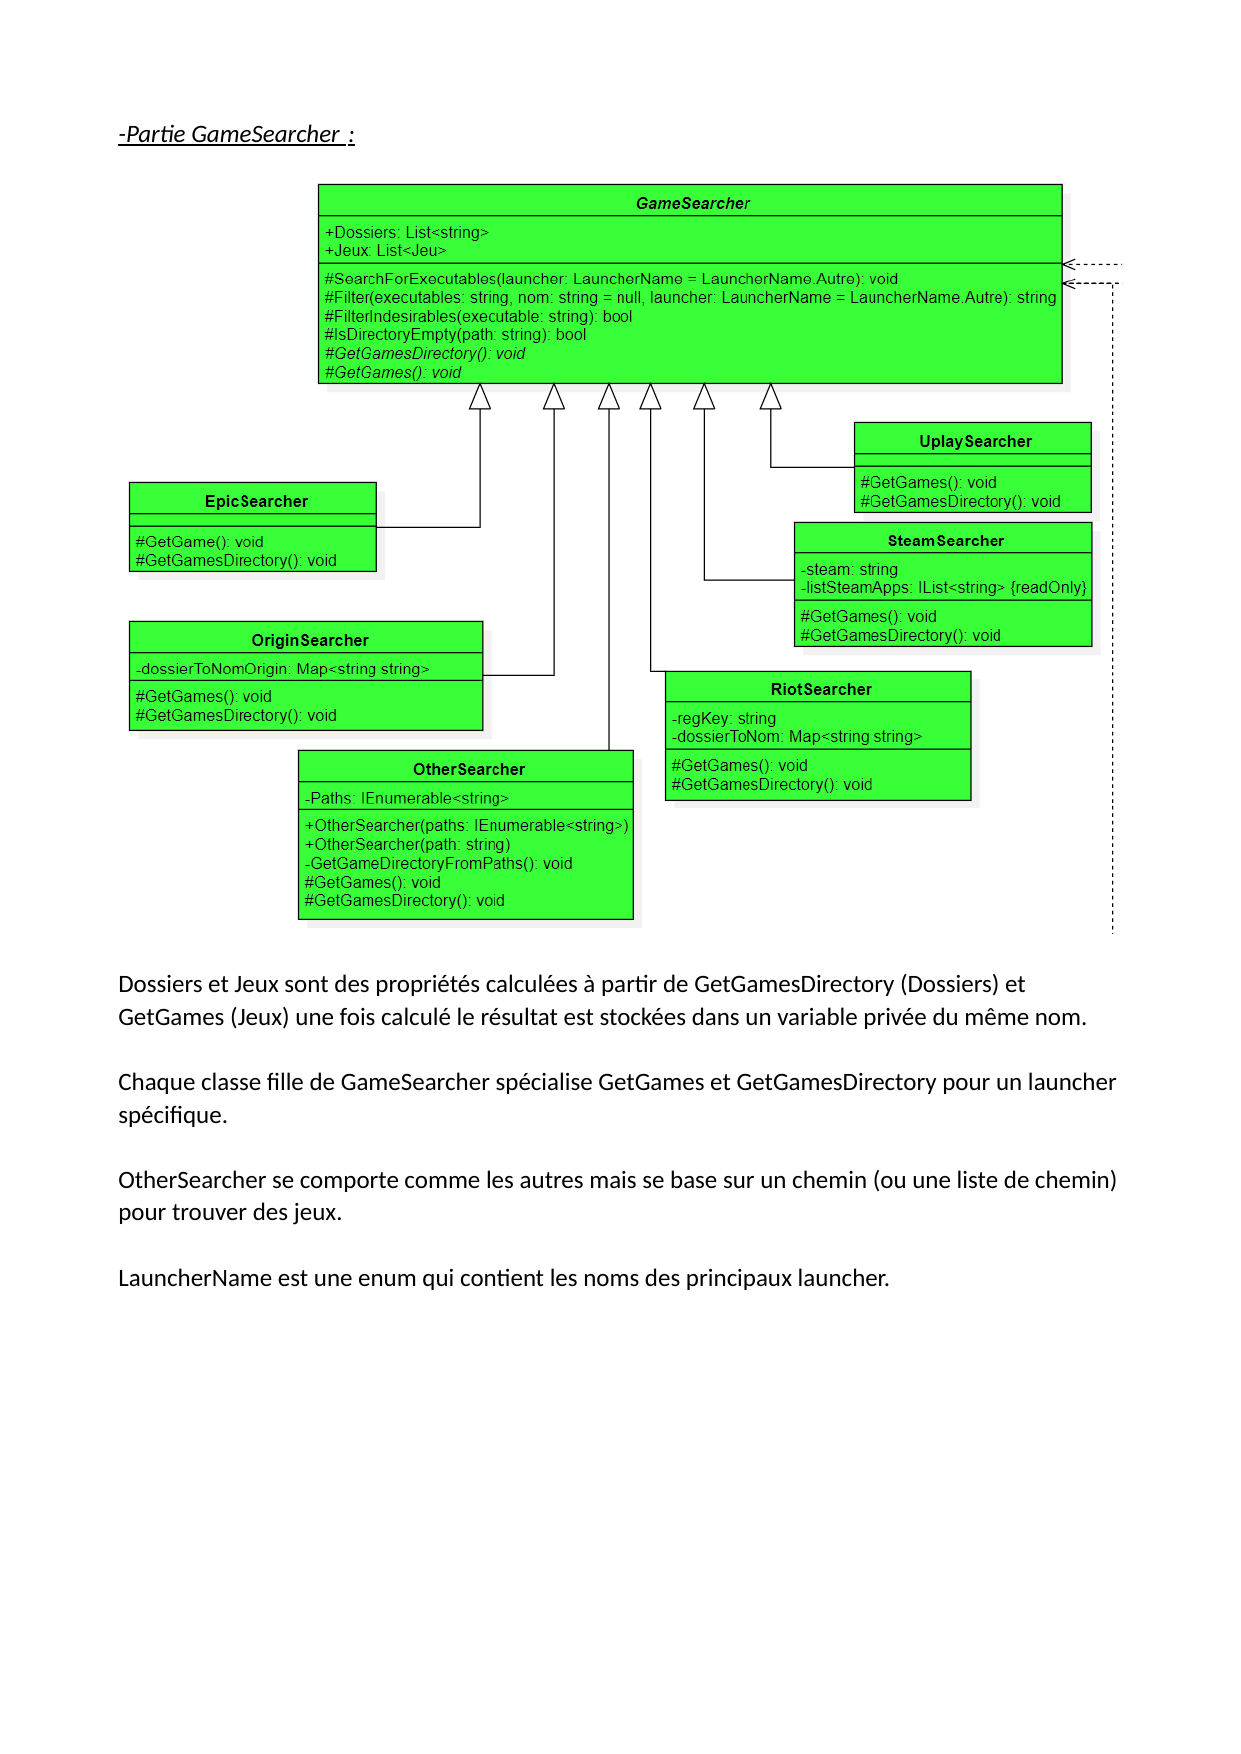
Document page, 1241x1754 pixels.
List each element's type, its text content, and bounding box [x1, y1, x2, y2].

text Dossiers et Jeux sont des propriétés calculées à partir de GetGamesDirectory (Dossiers) et GetGames (Jeux) une fois calculé le résultat est stockées dans un variable privée du même nom. [118, 968, 1122, 1031]
text OtherSearcher se comporte comme les autres mais se base sur un chemin (ou une liste de chemin) pour trouver des jeux. [118, 1164, 1122, 1227]
text -Partie GameSearcher : [118, 118, 1122, 149]
text Chaque classe fille de GameSearcher spécialise GetGames et GetGamesDirectory pour un launcher spécifique. [118, 1066, 1122, 1129]
text LauncherName est une enum qui contient les noms des principaux launcher. [118, 1262, 1122, 1292]
picture [118, 150, 1123, 934]
